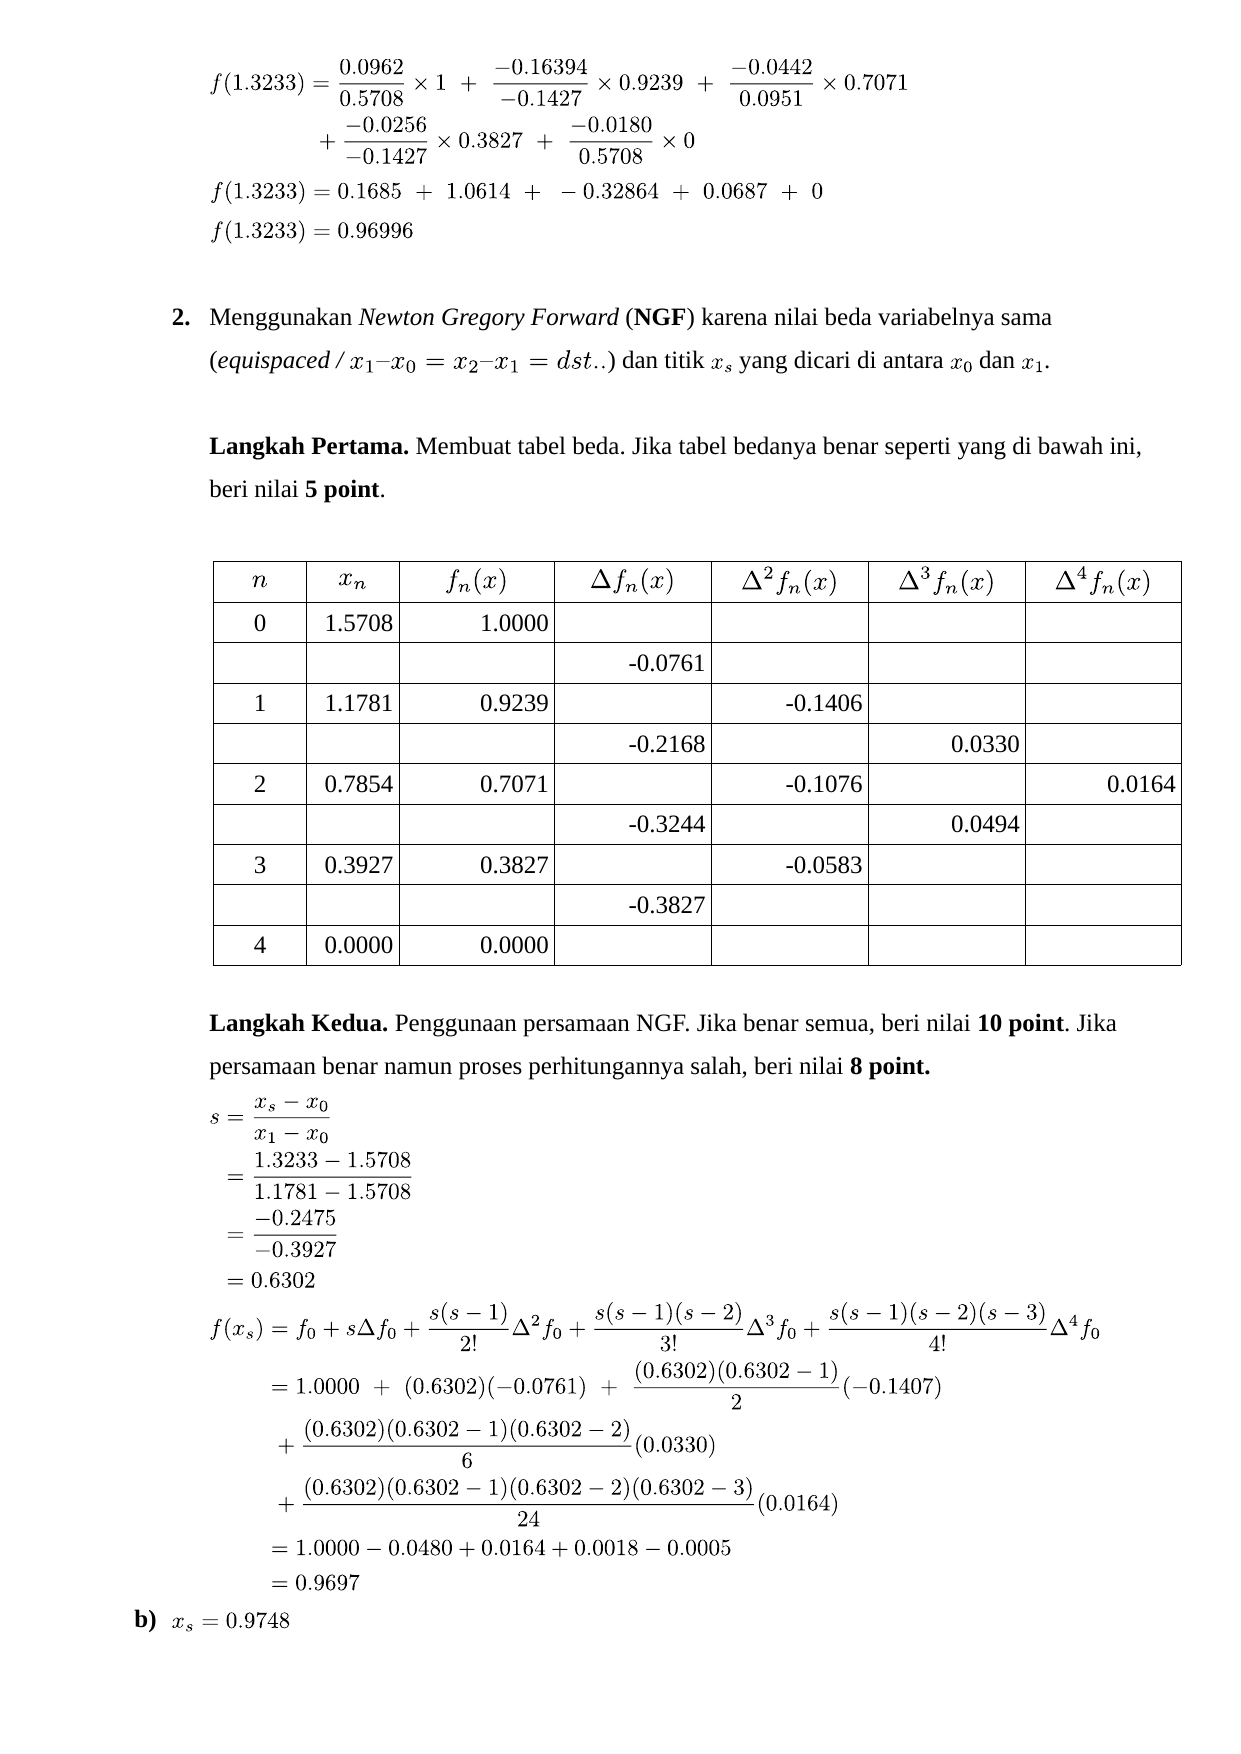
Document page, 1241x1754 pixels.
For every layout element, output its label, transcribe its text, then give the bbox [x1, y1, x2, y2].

table_cell 4 [214, 926, 306, 965]
table_cell 0.0000 [400, 926, 554, 965]
table_header [555, 562, 711, 602]
table_cell -0.0761 [555, 643, 711, 683]
table_cell -0.1406 [712, 684, 868, 723]
table_cell [214, 724, 306, 763]
table_cell -0.3827 [555, 885, 711, 924]
table_cell 1.0000 [400, 603, 554, 642]
table_cell [1026, 926, 1181, 965]
table_header [307, 562, 399, 602]
list Langkah Pertama. Membuat tabel beda. Jika tabel bedanya benar seperti yang di bawah ini, beri nilai 5 point. [172, 431, 1181, 503]
table_cell [869, 764, 1025, 803]
table_cell [307, 885, 399, 924]
table_cell [869, 643, 1025, 683]
table_cell 0.9239 [400, 684, 554, 723]
table_cell [869, 885, 1025, 924]
table_header [869, 562, 1025, 602]
table_cell [712, 603, 868, 642]
table_cell [1026, 643, 1181, 683]
table_cell 0.3927 [307, 845, 399, 884]
table_cell [1026, 684, 1181, 723]
table_cell 1.5708 [307, 603, 399, 642]
table_cell [555, 603, 711, 642]
table_cell [1026, 805, 1181, 844]
table_cell [555, 684, 711, 723]
table_header [1026, 562, 1181, 602]
table_cell 0.0494 [869, 805, 1025, 844]
table_cell [712, 724, 868, 763]
table_header [712, 562, 868, 602]
table_cell 0 [214, 603, 306, 642]
table_cell 0.0000 [307, 926, 399, 965]
table_cell [1026, 724, 1181, 763]
table_cell [307, 643, 399, 683]
table_cell [712, 885, 868, 924]
table_cell [1026, 845, 1181, 884]
table_cell 2 [214, 764, 306, 803]
table_cell [1026, 603, 1181, 642]
table_cell [555, 764, 711, 803]
table_cell [712, 643, 868, 683]
table_cell [869, 684, 1025, 723]
table_cell [307, 805, 399, 844]
table_cell [869, 926, 1025, 965]
table_cell [400, 643, 554, 683]
table_cell 0.7071 [400, 764, 554, 803]
table_cell [214, 885, 306, 924]
table_cell 0.0164 [1026, 764, 1181, 803]
table_cell [712, 926, 868, 965]
table_cell [555, 926, 711, 965]
table_cell -0.2168 [555, 724, 711, 763]
table_cell 0.7854 [307, 764, 399, 803]
table_cell -0.3244 [555, 805, 711, 844]
table_cell 0.0330 [869, 724, 1025, 763]
table_cell [214, 805, 306, 844]
table_cell [869, 603, 1025, 642]
table_cell [555, 845, 711, 884]
table_cell -0.0583 [712, 845, 868, 884]
table_cell 3 [214, 845, 306, 884]
table_cell [1026, 885, 1181, 924]
table_header [400, 562, 554, 602]
list Menggunakan Newton Gregory Forward (NGF) karena nilai beda variabelnya sama (equispaced / ) dan titik yang dicari di antara dan . [172, 302, 1181, 374]
table_cell [869, 845, 1025, 884]
table_cell 0.3827 [400, 845, 554, 884]
table_cell [307, 724, 399, 763]
table_cell 1.1781 [307, 684, 399, 723]
table_header [214, 562, 306, 602]
table_cell [214, 643, 306, 683]
list Langkah Kedua. Penggunaan persamaan NGF. Jika benar semua, beri nilai 10 point. Jika persamaan benar namun proses perhitungannya salah, beri nilai 8 point. [172, 1008, 1181, 1080]
table_cell [712, 805, 868, 844]
table_cell [400, 805, 554, 844]
table_cell [400, 724, 554, 763]
table_cell [400, 885, 554, 924]
table_cell 1 [214, 684, 306, 723]
table_cell -0.1076 [712, 764, 868, 803]
